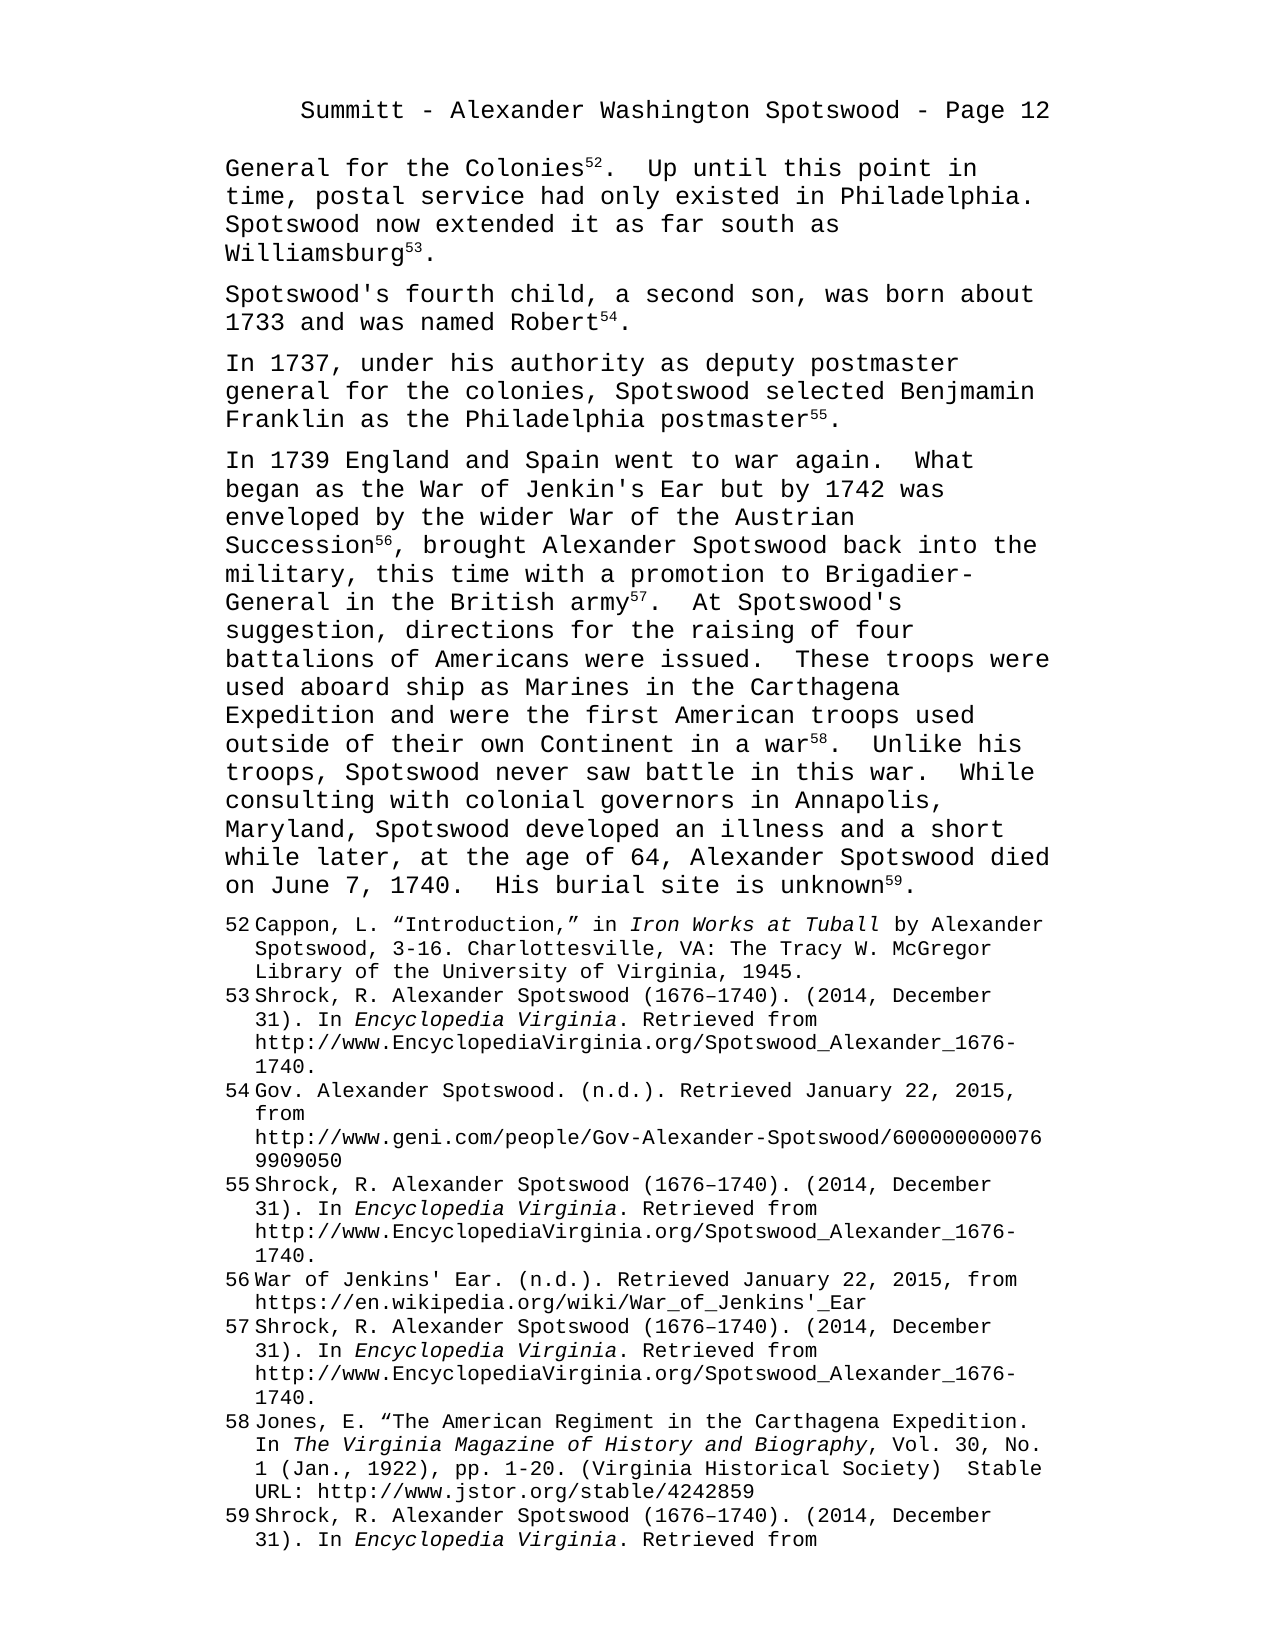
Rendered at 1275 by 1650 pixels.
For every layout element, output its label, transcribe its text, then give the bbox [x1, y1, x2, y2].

text Gov. Alexander Spotswood. (n.d.). Retrieved January 22, 2015, from http://www.geni.com/people/Gov-Alexander-Spotswood/6000000000769909050 [225, 1079, 1050, 1174]
text War of Jenkins' Ear. (n.d.). Retrieved January 22, 2015, from https://en.wikipedia.org/wiki/War_of_Jenkins'_Ear [225, 1269, 1050, 1316]
text Shrock, R. Alexander Spotswood (1676–1740). (2014, December 31). In Encyclopedia Virginia. Retrieved from [225, 1505, 1050, 1552]
text In 1739 England and Spain went to war again. What began as the War of Jenkin's Ear but by 1742 was enveloped by the wider War of the Austrian Succession, brought Alexander Spotswood back into the military, this time with a promotion to Brigadier-General in the British army. At Spotswood's suggestion, directions for the raising of four battalions of Americans were issued. These troops were used aboard ship as Marines in the Carthagena Expedition and were the first American troops used outside of their own Continent in a war. Unlike his troops, Spotswood never saw battle in this war. While consulting with colonial governors in Annapolis, Maryland, Spotswood developed an illness and a short while later, at the age of 64, Alexander Spotswood died on June 7, 1740. His burial site is unknown. [225, 448, 1050, 901]
text Spotswood's fourth child, a second son, was born about 1733 and was named Robert. [225, 281, 1050, 338]
text Cappon, L. “Introduction,” in Iron Works at Tuball by Alexander Spotswood, 3-16. Charlottesville, VA: The Tracy W. McGregor Library of the University of Virginia, 1945. [225, 914, 1050, 985]
text Shrock, R. Alexander Spotswood (1676–1740). (2014, December 31). In Encyclopedia Virginia. Retrieved from http://www.EncyclopediaVirginia.org/Spotswood_Alexander_1676-1740. [225, 985, 1050, 1079]
text General for the Colonies. Up until this point in time, postal service had only existed in Philadelphia. Spotswood now extended it as far south as Williamsburg. [225, 155, 1050, 269]
text In 1737, under his authority as deputy postmaster general for the colonies, Spotswood selected Benjmamin Franklin as the Philadelphia postmaster. [225, 350, 1050, 435]
text Jones, E. “The American Regiment in the Carthagena Expedition. In The Virginia Magazine of History and Biography, Vol. 30, No. 1 (Jan., 1922), pp. 1-20. (Virginia Historical Society) Stable URL: http://www.jstor.org/stable/4242859 [225, 1411, 1050, 1505]
text Shrock, R. Alexander Spotswood (1676–1740). (2014, December 31). In Encyclopedia Virginia. Retrieved from http://www.EncyclopediaVirginia.org/Spotswood_Alexander_1676-1740. [225, 1174, 1050, 1269]
text Shrock, R. Alexander Spotswood (1676–1740). (2014, December 31). In Encyclopedia Virginia. Retrieved from http://www.EncyclopediaVirginia.org/Spotswood_Alexander_1676-1740. [225, 1316, 1050, 1411]
